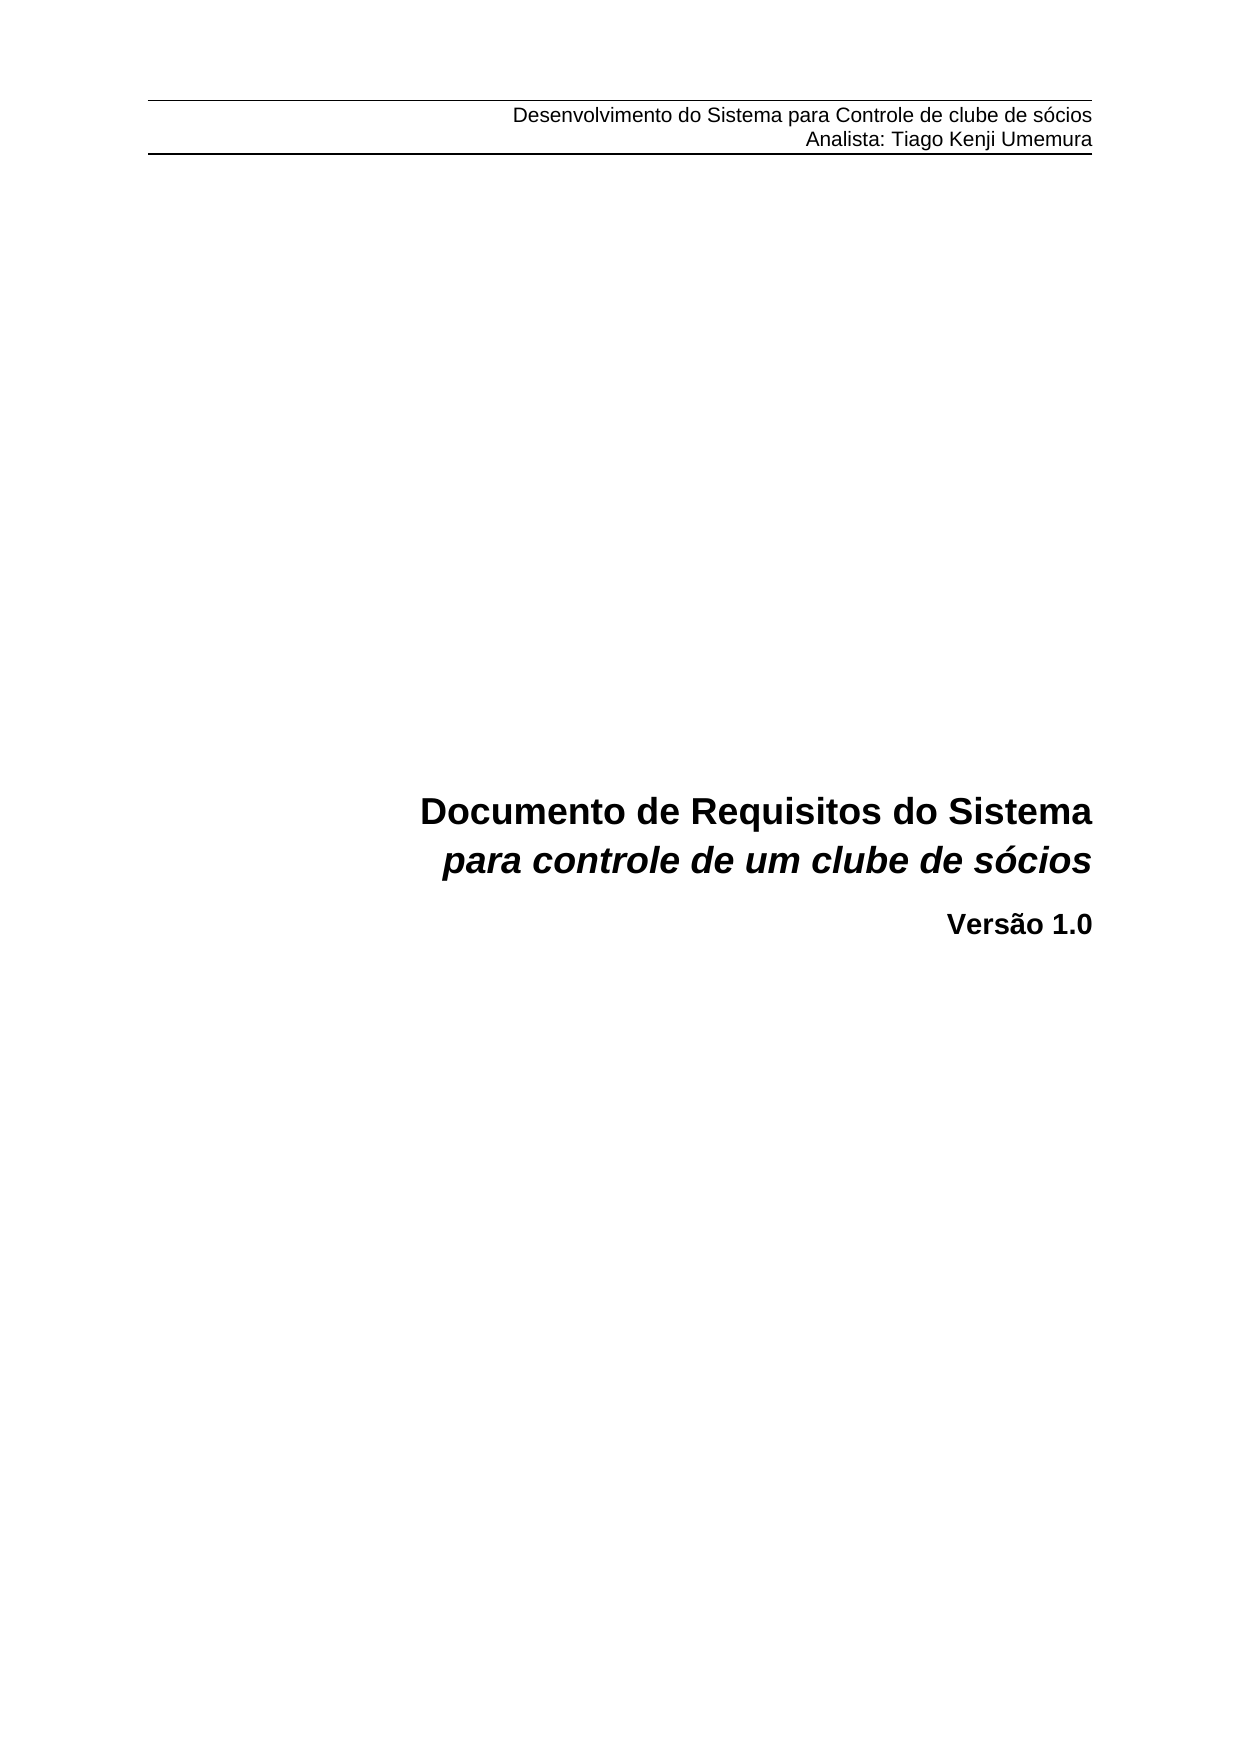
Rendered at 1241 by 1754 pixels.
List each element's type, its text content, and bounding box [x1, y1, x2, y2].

text Documento de Requisitos do Sistema [148, 789, 1092, 832]
text Versão 1.0 [148, 907, 1092, 940]
text para controle de um clube de sócios [148, 838, 1092, 882]
